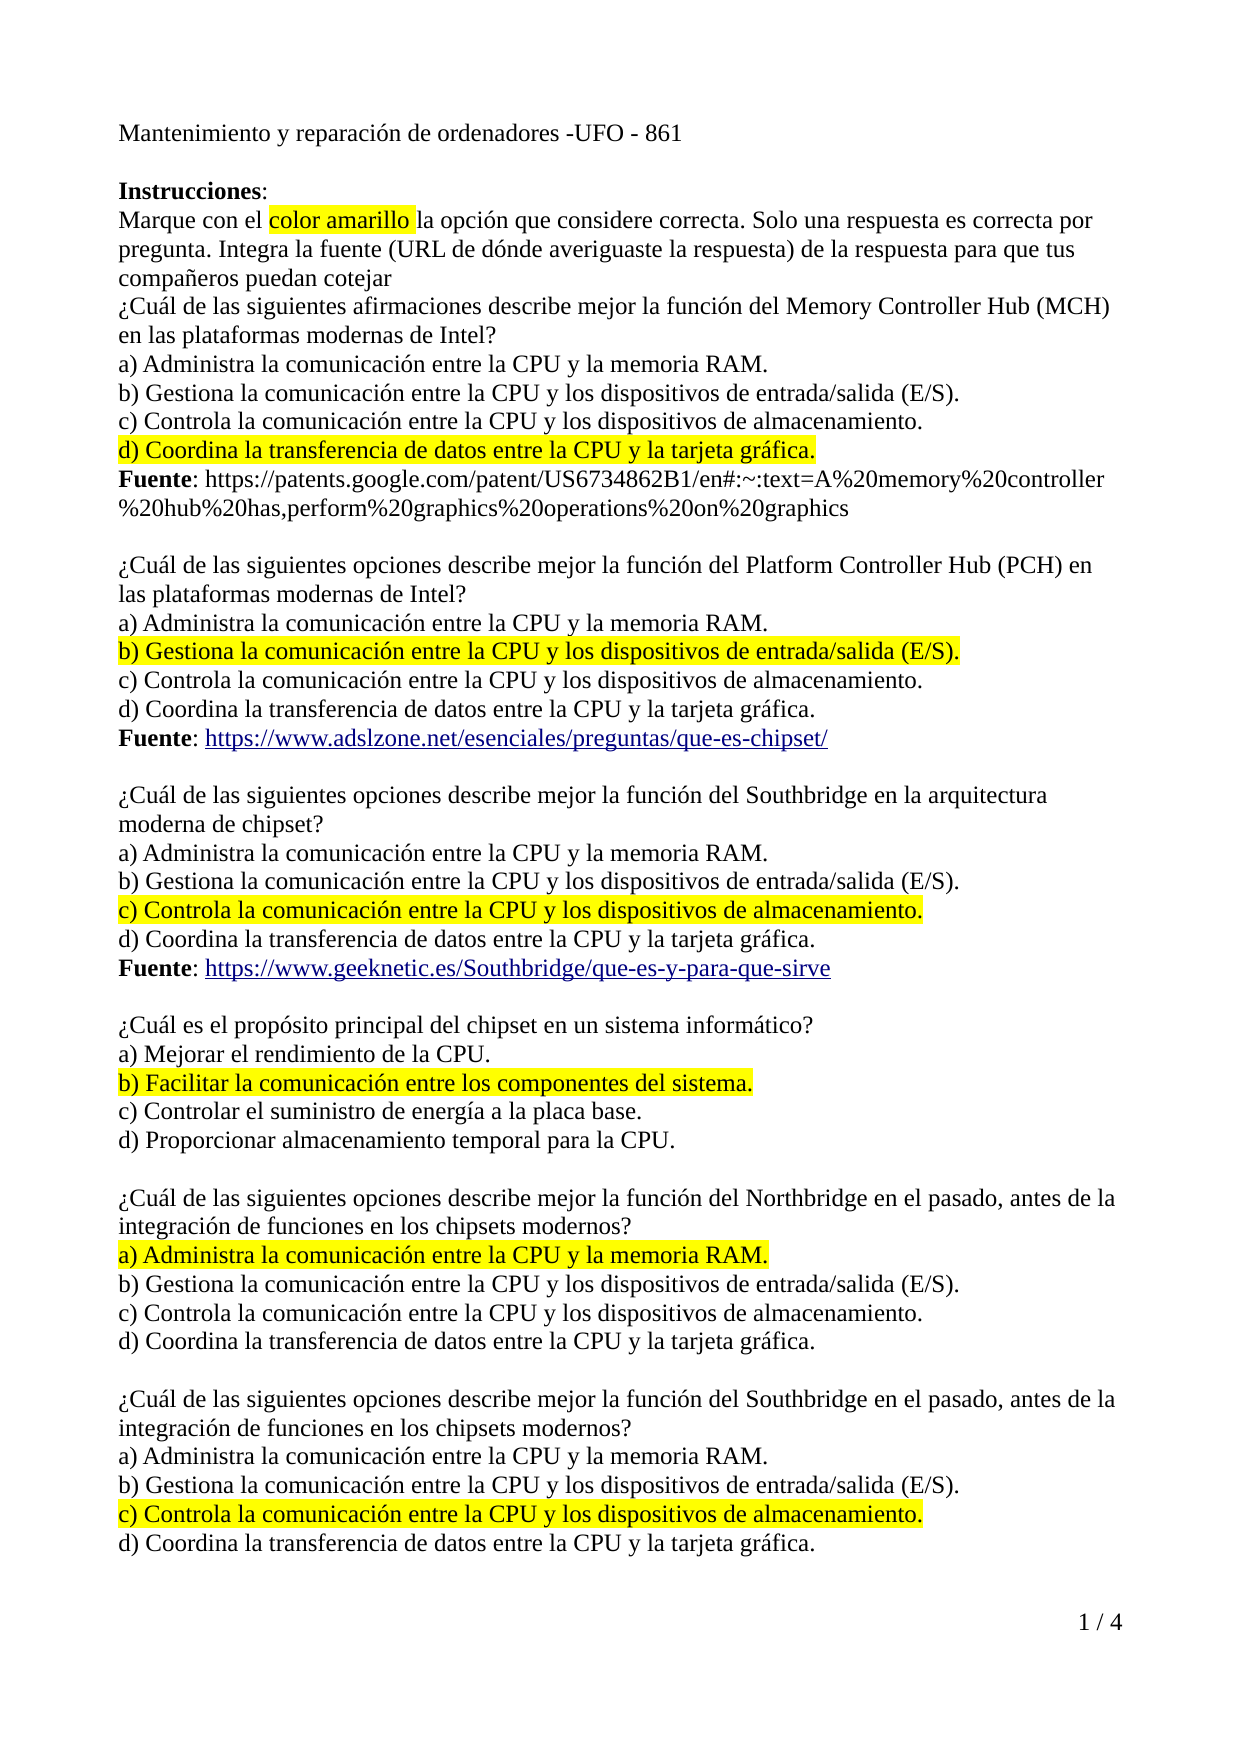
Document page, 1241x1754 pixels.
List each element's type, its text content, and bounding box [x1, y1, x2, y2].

text d) Coordina la transferencia de datos entre la CPU y la tarjeta gráfica. [118, 1528, 1122, 1556]
text ¿Cuál de las siguientes opciones describe mejor la función del Southbridge en la arquitectura moderna de chipset? [118, 780, 1122, 838]
text b) Gestiona la comunicación entre la CPU y los dispositivos de entrada/salida (E/S). [118, 866, 1122, 895]
text c) Controla la comunicación entre la CPU y los dispositivos de almacenamiento. [118, 895, 1122, 924]
text d) Coordina la transferencia de datos entre la CPU y la tarjeta gráfica. [118, 435, 1122, 464]
text a) Administra la comunicación entre la CPU y la memoria RAM. [118, 1441, 1122, 1470]
text a) Administra la comunicación entre la CPU y la memoria RAM. [118, 1240, 1122, 1269]
text Marque con el color amarillo la opción que considere correcta. Solo una respuesta es correcta por pregunta. Integra la fuente (URL de dónde averiguaste la respuesta) de la respuesta para que tus compañeros puedan cotejar [118, 205, 1122, 291]
text d) Coordina la transferencia de datos entre la CPU y la tarjeta gráfica. [118, 694, 1122, 723]
text b) Gestiona la comunicación entre la CPU y los dispositivos de entrada/salida (E/S). [118, 378, 1122, 406]
text Fuente: https://www.adslzone.net/esenciales/preguntas/que-es-chipset/ [118, 723, 1122, 751]
text Fuente: https://www.geeknetic.es/Southbridge/que-es-y-para-que-sirve [118, 953, 1122, 981]
text b) Gestiona la comunicación entre la CPU y los dispositivos de entrada/salida (E/S). [118, 1470, 1122, 1499]
text a) Administra la comunicación entre la CPU y la memoria RAM. [118, 349, 1122, 378]
text a) Administra la comunicación entre la CPU y la memoria RAM. [118, 608, 1122, 636]
text Fuente: https://patents.google.com/patent/US6734862B1/en#:~:text=A%20memory%20controller%20hub%20has,perform%20graphics%20operations%20on%20graphics [118, 464, 1122, 521]
text d) Proporcionar almacenamiento temporal para la CPU. [118, 1125, 1122, 1154]
text b) Gestiona la comunicación entre la CPU y los dispositivos de entrada/salida (E/S). [118, 636, 1122, 665]
text c) Controla la comunicación entre la CPU y los dispositivos de almacenamiento. [118, 406, 1122, 435]
text d) Coordina la transferencia de datos entre la CPU y la tarjeta gráfica. [118, 924, 1122, 953]
text ¿Cuál de las siguientes opciones describe mejor la función del Southbridge en el pasado, antes de la integración de funciones en los chipsets modernos? [118, 1384, 1122, 1441]
text c) Controlar el suministro de energía a la placa base. [118, 1096, 1122, 1125]
text c) Controla la comunicación entre la CPU y los dispositivos de almacenamiento. [118, 1298, 1122, 1326]
text b) Gestiona la comunicación entre la CPU y los dispositivos de entrada/salida (E/S). [118, 1269, 1122, 1298]
text Instrucciones: [118, 176, 1122, 205]
text a) Mejorar el rendimiento de la CPU. [118, 1039, 1122, 1068]
text ¿Cuál de las siguientes afirmaciones describe mejor la función del Memory Controller Hub (MCH) en las plataformas modernas de Intel? [118, 291, 1122, 349]
text ¿Cuál de las siguientes opciones describe mejor la función del Platform Controller Hub (PCH) en las plataformas modernas de Intel? [118, 550, 1122, 608]
text b) Facilitar la comunicación entre los componentes del sistema. [118, 1068, 1122, 1096]
text a) Administra la comunicación entre la CPU y la memoria RAM. [118, 838, 1122, 866]
text ¿Cuál de las siguientes opciones describe mejor la función del Northbridge en el pasado, antes de la integración de funciones en los chipsets modernos? [118, 1183, 1122, 1240]
text ¿Cuál es el propósito principal del chipset en un sistema informático? [118, 1010, 1122, 1039]
text c) Controla la comunicación entre la CPU y los dispositivos de almacenamiento. [118, 665, 1122, 694]
text d) Coordina la transferencia de datos entre la CPU y la tarjeta gráfica. [118, 1326, 1122, 1355]
text c) Controla la comunicación entre la CPU y los dispositivos de almacenamiento. [118, 1499, 1122, 1528]
